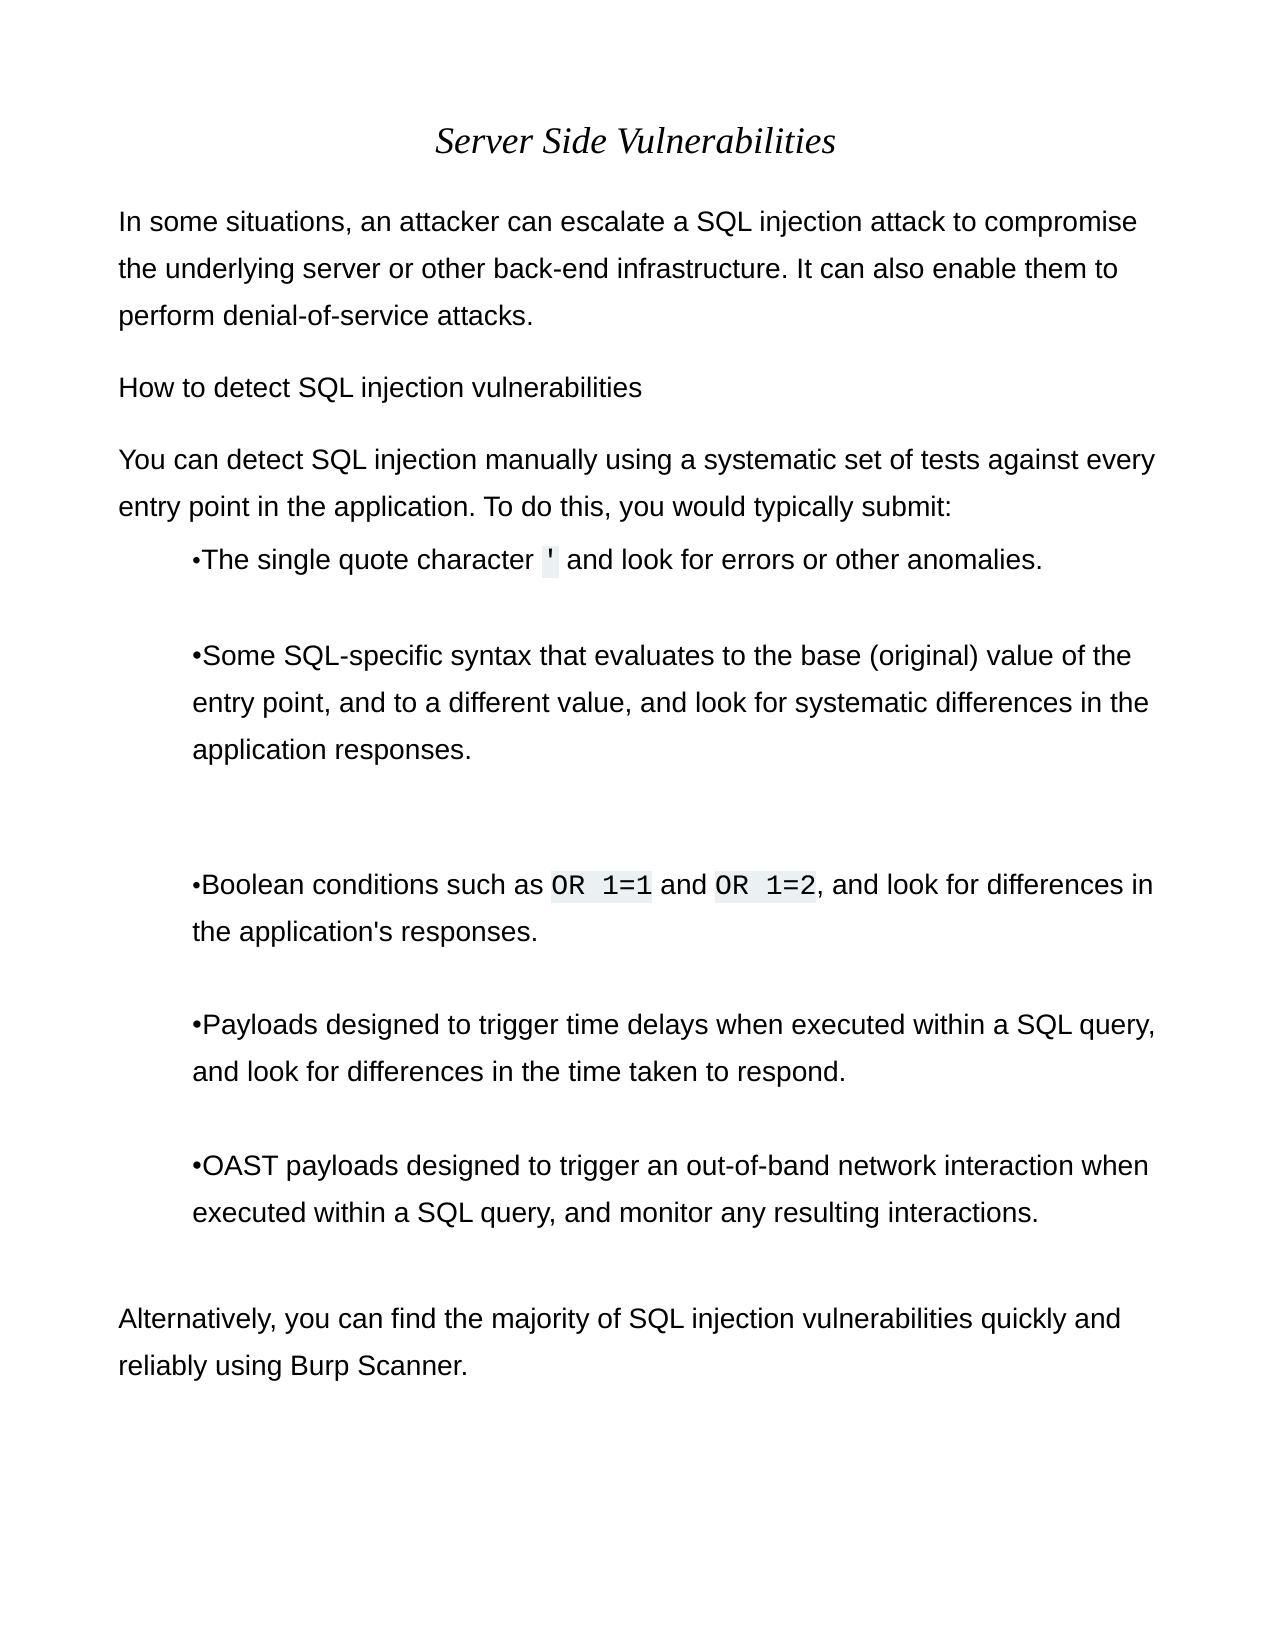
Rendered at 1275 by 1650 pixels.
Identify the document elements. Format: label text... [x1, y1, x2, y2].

subtitle How to detect SQL injection vulnerabilities [118, 356, 1157, 403]
list Payloads designed to trigger time delays when executed within a SQL query, and look for differences in the time taken to respond. [118, 994, 1157, 1088]
text In some situations, an attacker can escalate a SQL injection attack to compromise the underlying server or other back-end infrastructure. It can also enable them to perform denial-of-service attacks. [118, 191, 1157, 331]
text You can detect SQL injection manually using a systematic set of tests against every entry point in the application. To do this, you would typically submit: [118, 428, 1157, 522]
text Alternatively, you can find the majority of SQL injection vulnerabilities quickly and reliably using Burp Scanner. [118, 1288, 1157, 1381]
list The single quote character ' and look for errors or other anomalies. [118, 534, 1157, 578]
list Some SQL-specific syntax that evaluates to the base (original) value of the entry point, and to a different value, and look for systematic differences in the application responses. [118, 625, 1157, 766]
list Boolean conditions such as OR 1=1 and OR 1=2, and look for differences in the application's responses. [118, 859, 1157, 947]
list OAST payloads designed to trigger an out-of-band network interaction when executed within a SQL query, and monitor any resulting interactions. [118, 1134, 1157, 1228]
